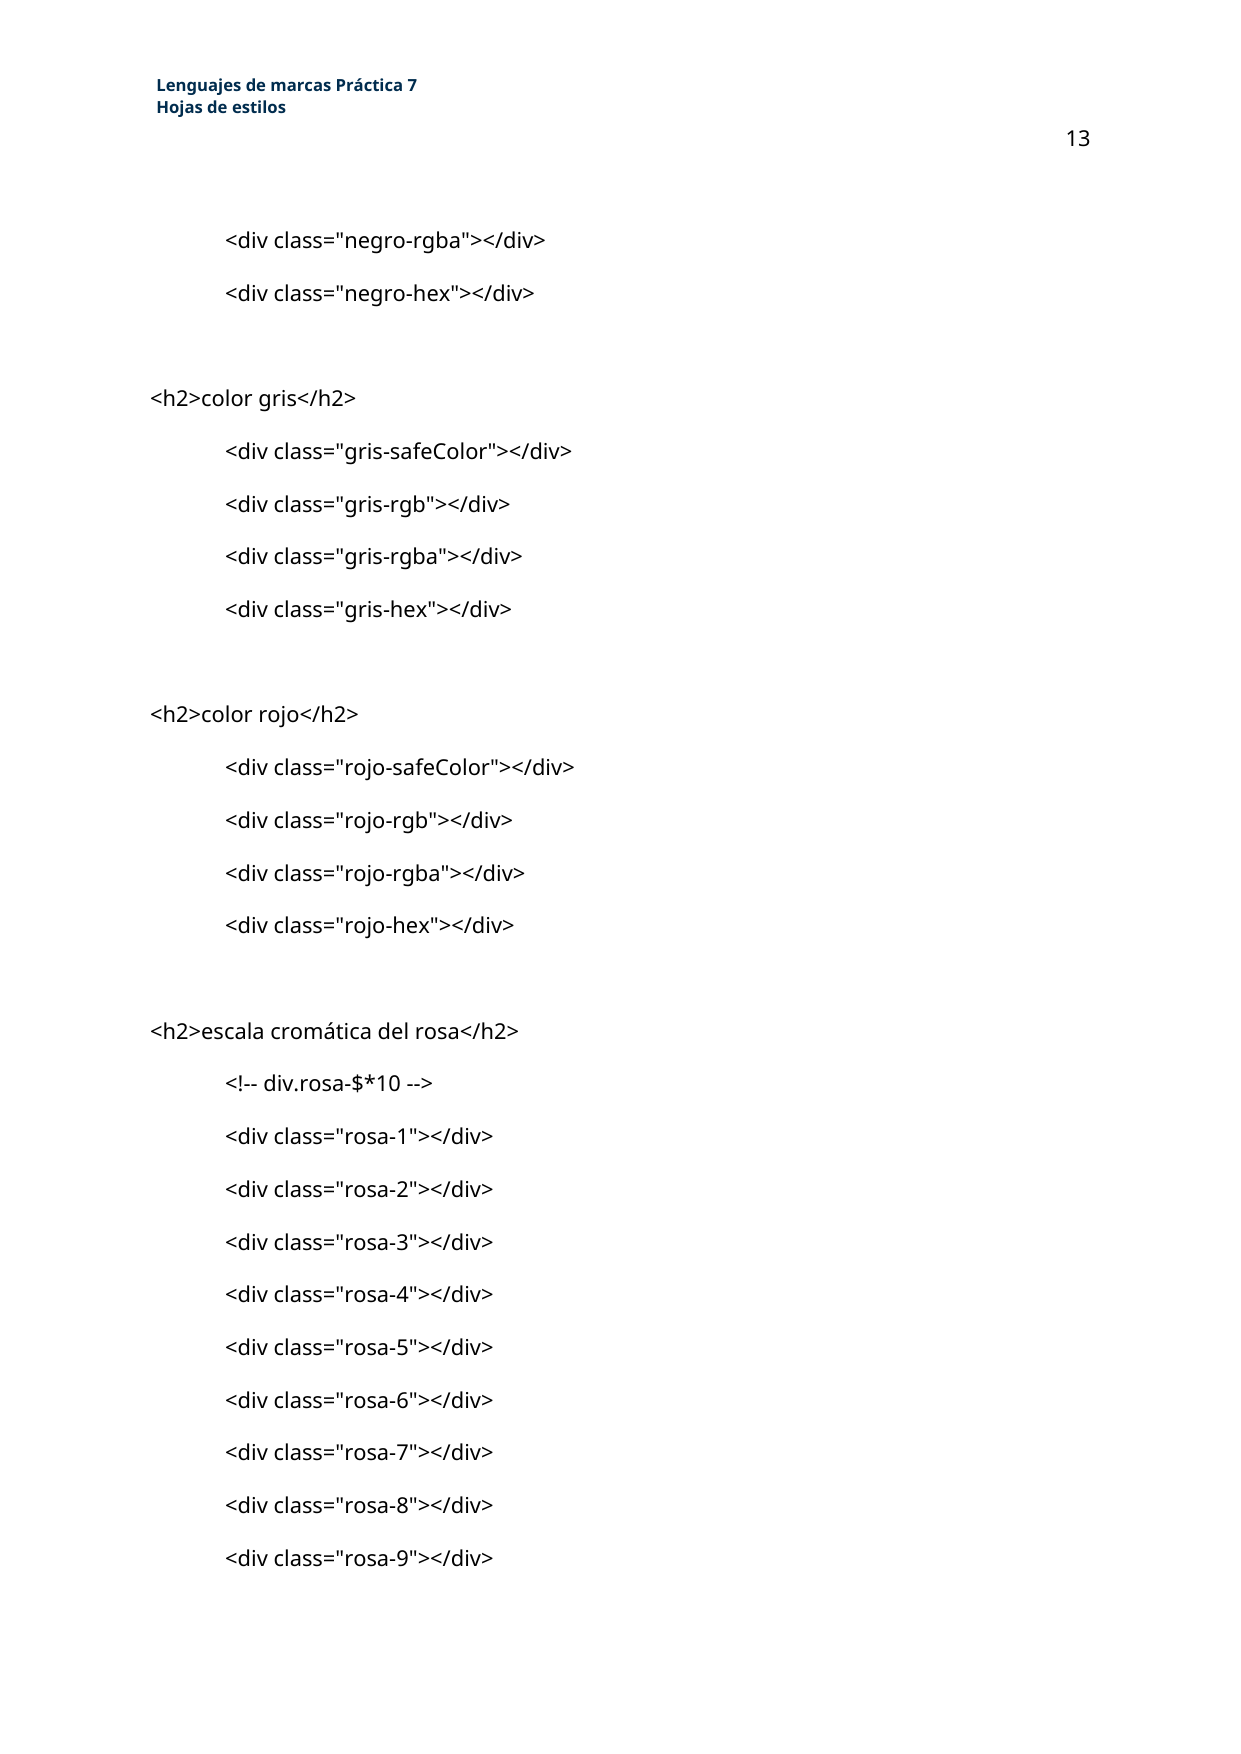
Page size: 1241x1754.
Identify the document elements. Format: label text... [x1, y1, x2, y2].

text <div class="rosa-8"></div> [150, 1490, 1090, 1520]
text <div class="rosa-9"></div> [150, 1543, 1090, 1573]
text <h2>color gris</h2> [150, 383, 1090, 413]
text <div class="negro-hex"></div> [150, 278, 1090, 308]
text <div class="gris-rgb"></div> [150, 489, 1090, 518]
text <div class="gris-rgba"></div> [150, 541, 1090, 571]
text <div class="rosa-1"></div> [150, 1121, 1090, 1151]
text <div class="rosa-2"></div> [150, 1174, 1090, 1204]
text <div class="rojo-hex"></div> [150, 910, 1090, 940]
text <div class="gris-hex"></div> [150, 594, 1090, 624]
text <div class="rosa-7"></div> [150, 1437, 1090, 1467]
text <div class="rosa-5"></div> [150, 1332, 1090, 1362]
text <h2>color rojo</h2> [150, 699, 1090, 729]
text <div class="rosa-3"></div> [150, 1227, 1090, 1256]
text <div class="rojo-rgb"></div> [150, 805, 1090, 835]
text <div class="rosa-4"></div> [150, 1279, 1090, 1309]
text <div class="rojo-rgba"></div> [150, 858, 1090, 887]
text <div class="negro-rgba"></div> [150, 225, 1090, 255]
text <div class="rojo-safeColor"></div> [150, 752, 1090, 782]
text <!-- div.rosa-$*10 --> [150, 1068, 1090, 1098]
text <div class="gris-safeColor"></div> [150, 436, 1090, 466]
text <div class="rosa-6"></div> [150, 1385, 1090, 1414]
text <h2>escala cromática del rosa</h2> [150, 1016, 1090, 1046]
